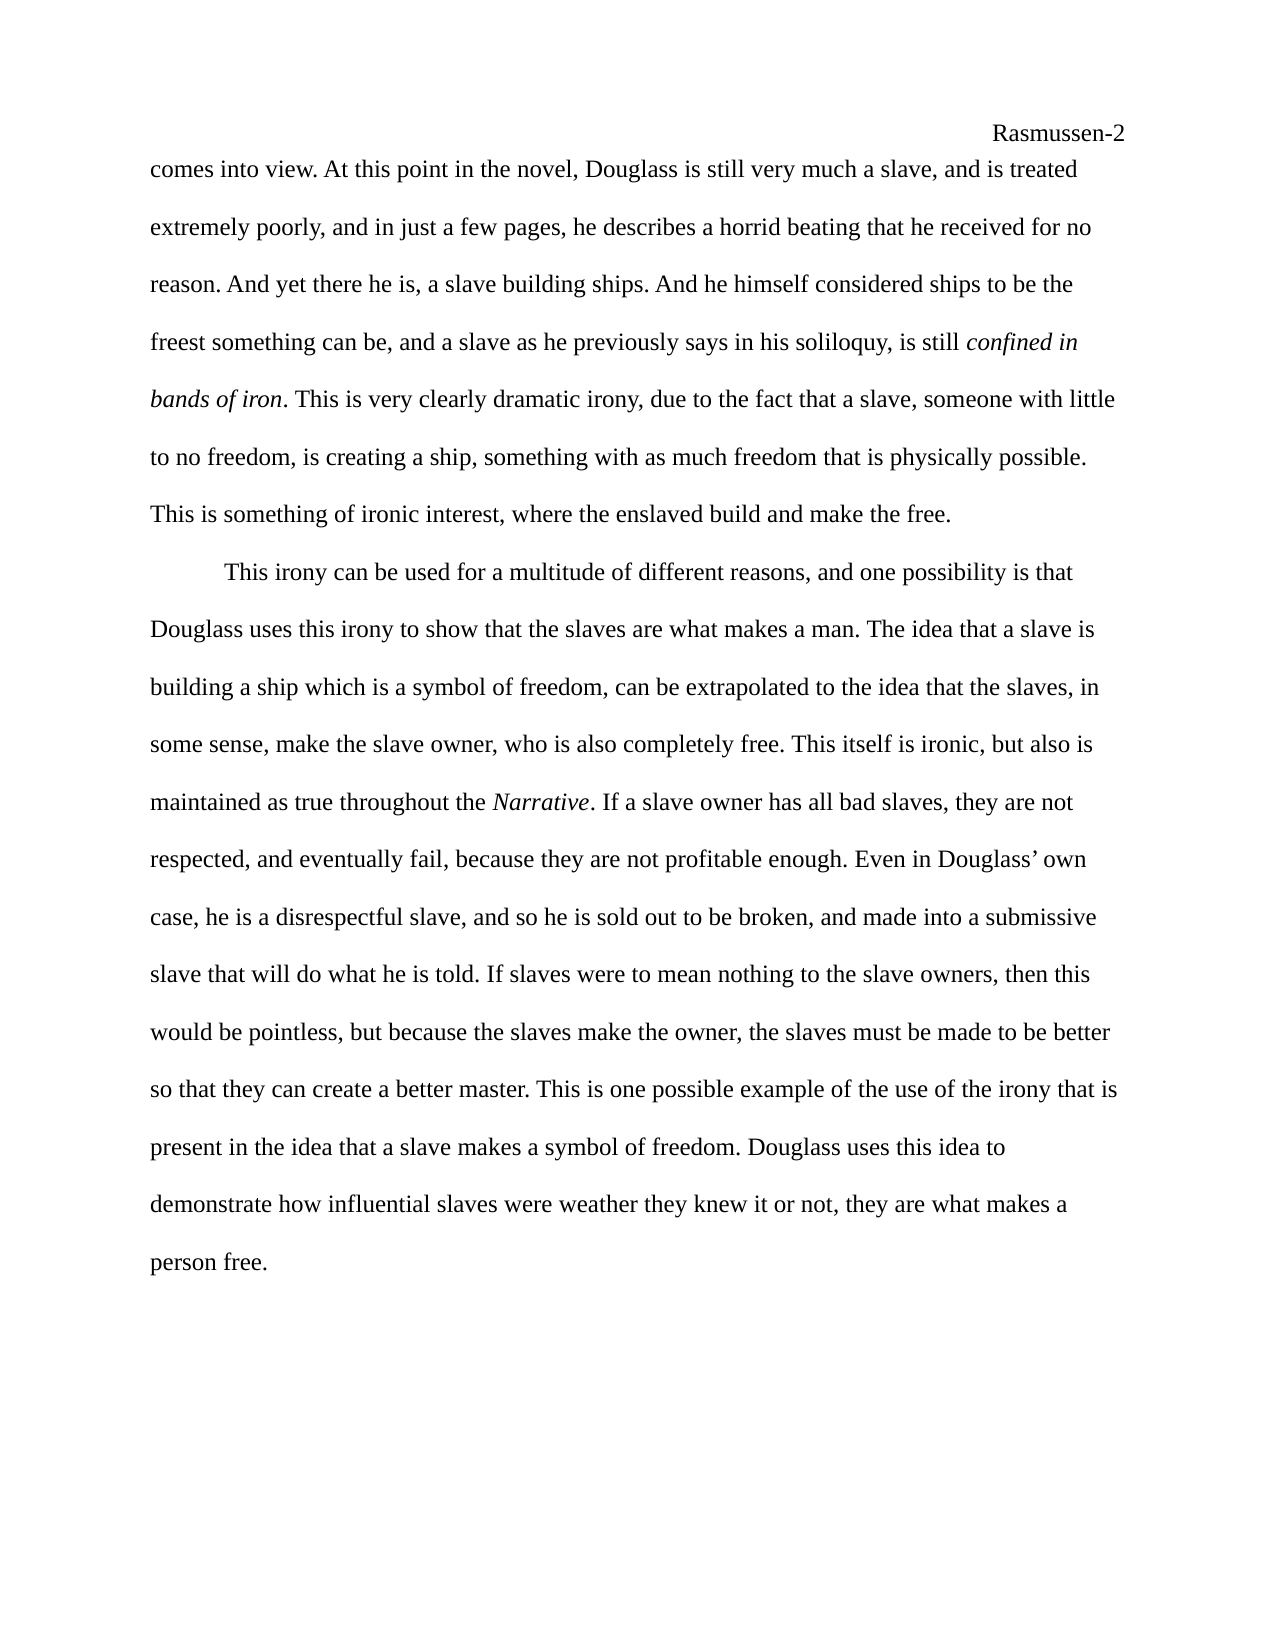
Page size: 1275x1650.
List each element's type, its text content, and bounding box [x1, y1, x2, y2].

text comes into view. At this point in the novel, Douglass is still very much a slave, and is treated extremely poorly, and in just a few pages, he describes a horrid beating that he received for no reason. And yet there he is, a slave building ships. And he himself considered ships to be the freest something can be, and a slave as he previously says in his soliloquy, is still confined in bands of iron. This is very clearly dramatic irony, due to the fact that a slave, someone with little to no freedom, is creating a ship, something with as much freedom that is physically possible. This is something of ironic interest, where the enslaved build and make the free. [150, 154, 1125, 528]
text This irony can be used for a multitude of different reasons, and one possibility is that Douglass uses this irony to show that the slaves are what makes a man. The idea that a slave is building a ship which is a symbol of freedom, can be extrapolated to the idea that the slaves, in some sense, make the slave owner, who is also completely free. This itself is ironic, but also is maintained as true throughout the Narrative. If a slave owner has all bad slaves, they are not respected, and eventually fail, because they are not profitable enough. Even in Douglass’ own case, he is a disrespectful slave, and so he is sold out to be broken, and made into a submissive slave that will do what he is told. If slaves were to mean nothing to the slave owners, then this would be pointless, but because the slaves make the owner, the slaves must be made to be better so that they can create a better master. This is one possible example of the use of the irony that is present in the idea that a slave makes a symbol of freedom. Douglass uses this idea to demonstrate how influential slaves were weather they knew it or not, they are what makes a person free. [150, 557, 1125, 1275]
